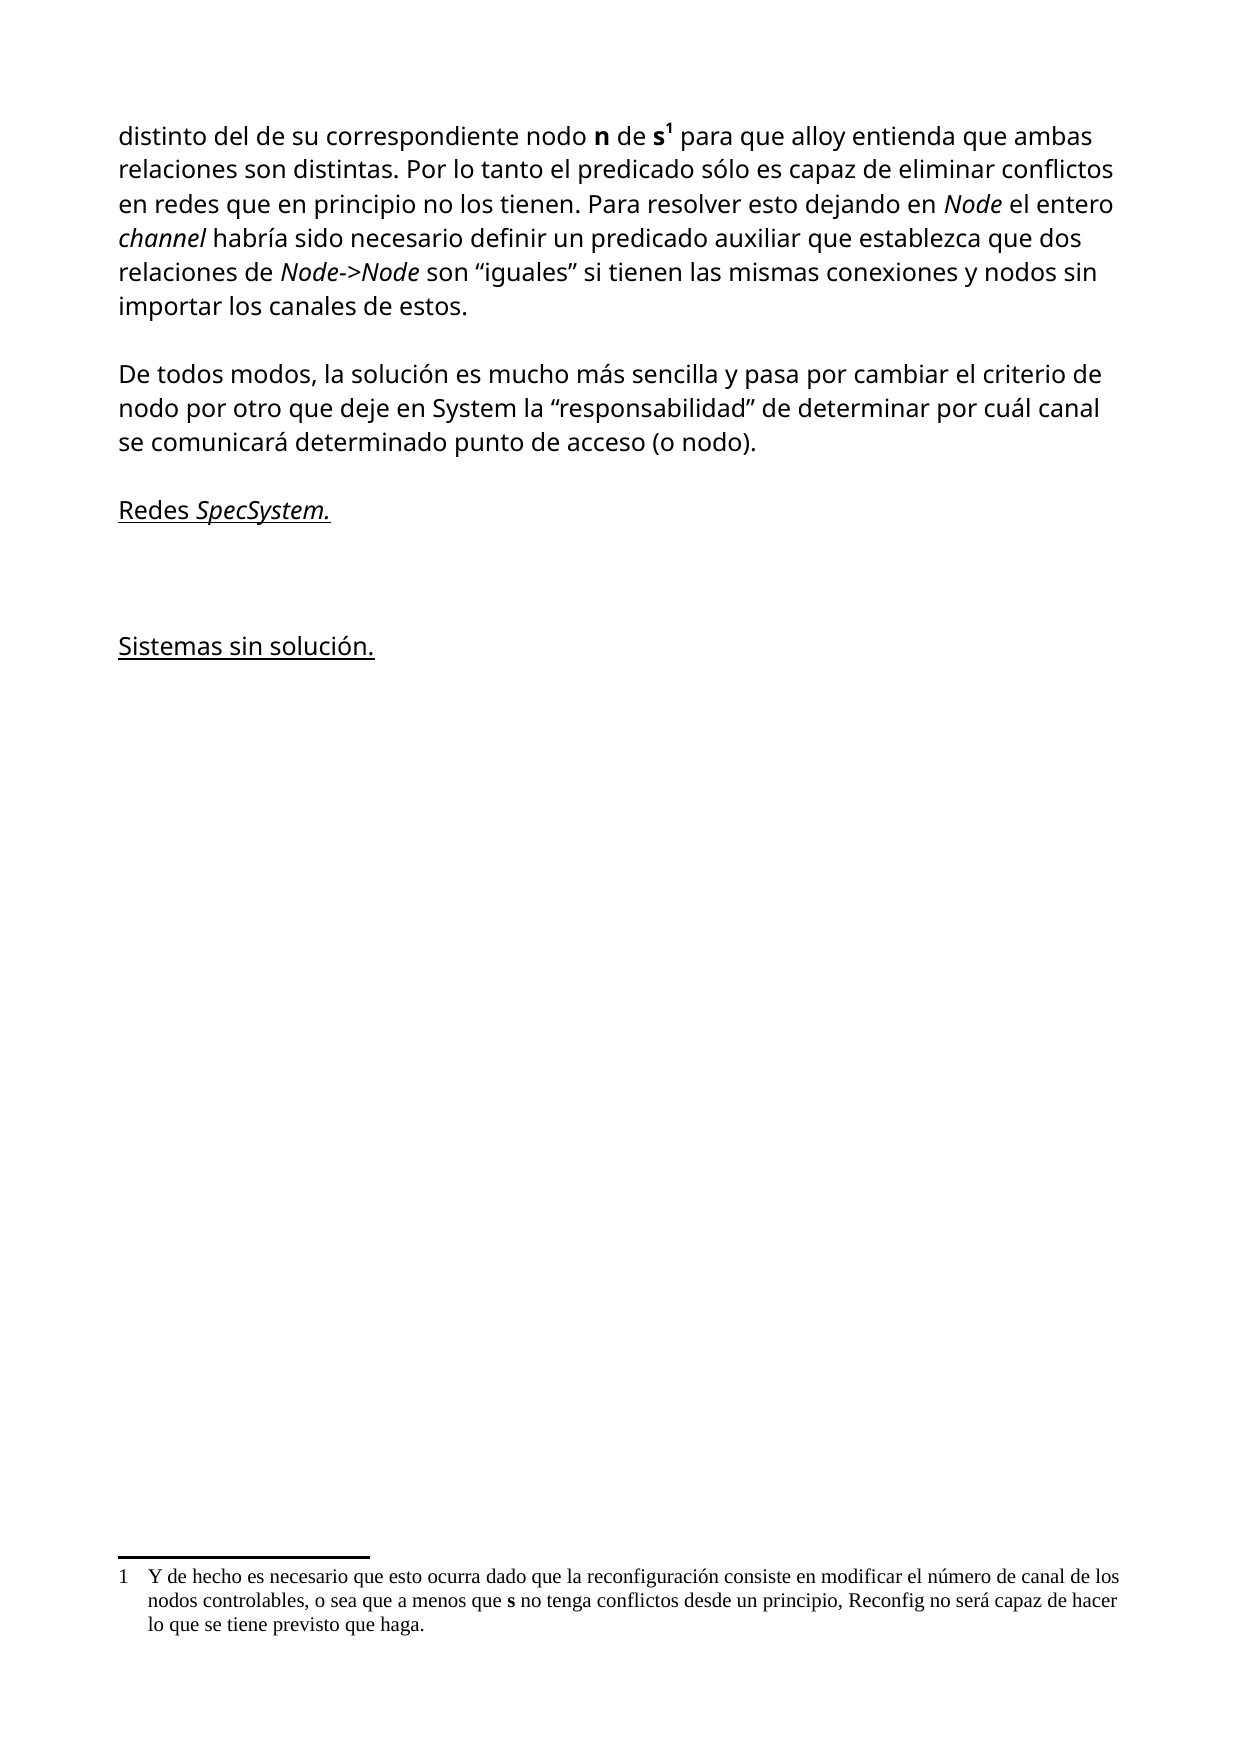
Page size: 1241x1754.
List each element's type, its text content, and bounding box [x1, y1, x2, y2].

text Sistemas sin solución. [118, 629, 1122, 663]
text Redes SpecSystem. [118, 493, 1122, 527]
text distinto del de su correspondiente nodo n de s para que alloy entienda que ambas relaciones son distintas. Por lo tanto el predicado sólo es capaz de eliminar conflictos en redes que en principio no los tienen. Para resolver esto dejando en Node el entero channel habría sido necesario definir un predicado auxiliar que establezca que dos relaciones de Node->Node son “iguales” si tienen las mismas conexiones y nodos sin importar los canales de estos. [118, 118, 1122, 322]
text Y de hecho es necesario que esto ocurra dado que la reconfiguración consiste en modificar el número de canal de los nodos controlables, o sea que a menos que s no tenga conflictos desde un principio, Reconfig no será capaz de hacer lo que se tiene previsto que haga. [118, 1563, 1122, 1636]
text De todos modos, la solución es mucho más sencilla y pasa por cambiar el criterio de nodo por otro que deje en System la “responsabilidad” de determinar por cuál canal se comunicará determinado punto de acceso (o nodo). [118, 357, 1122, 459]
